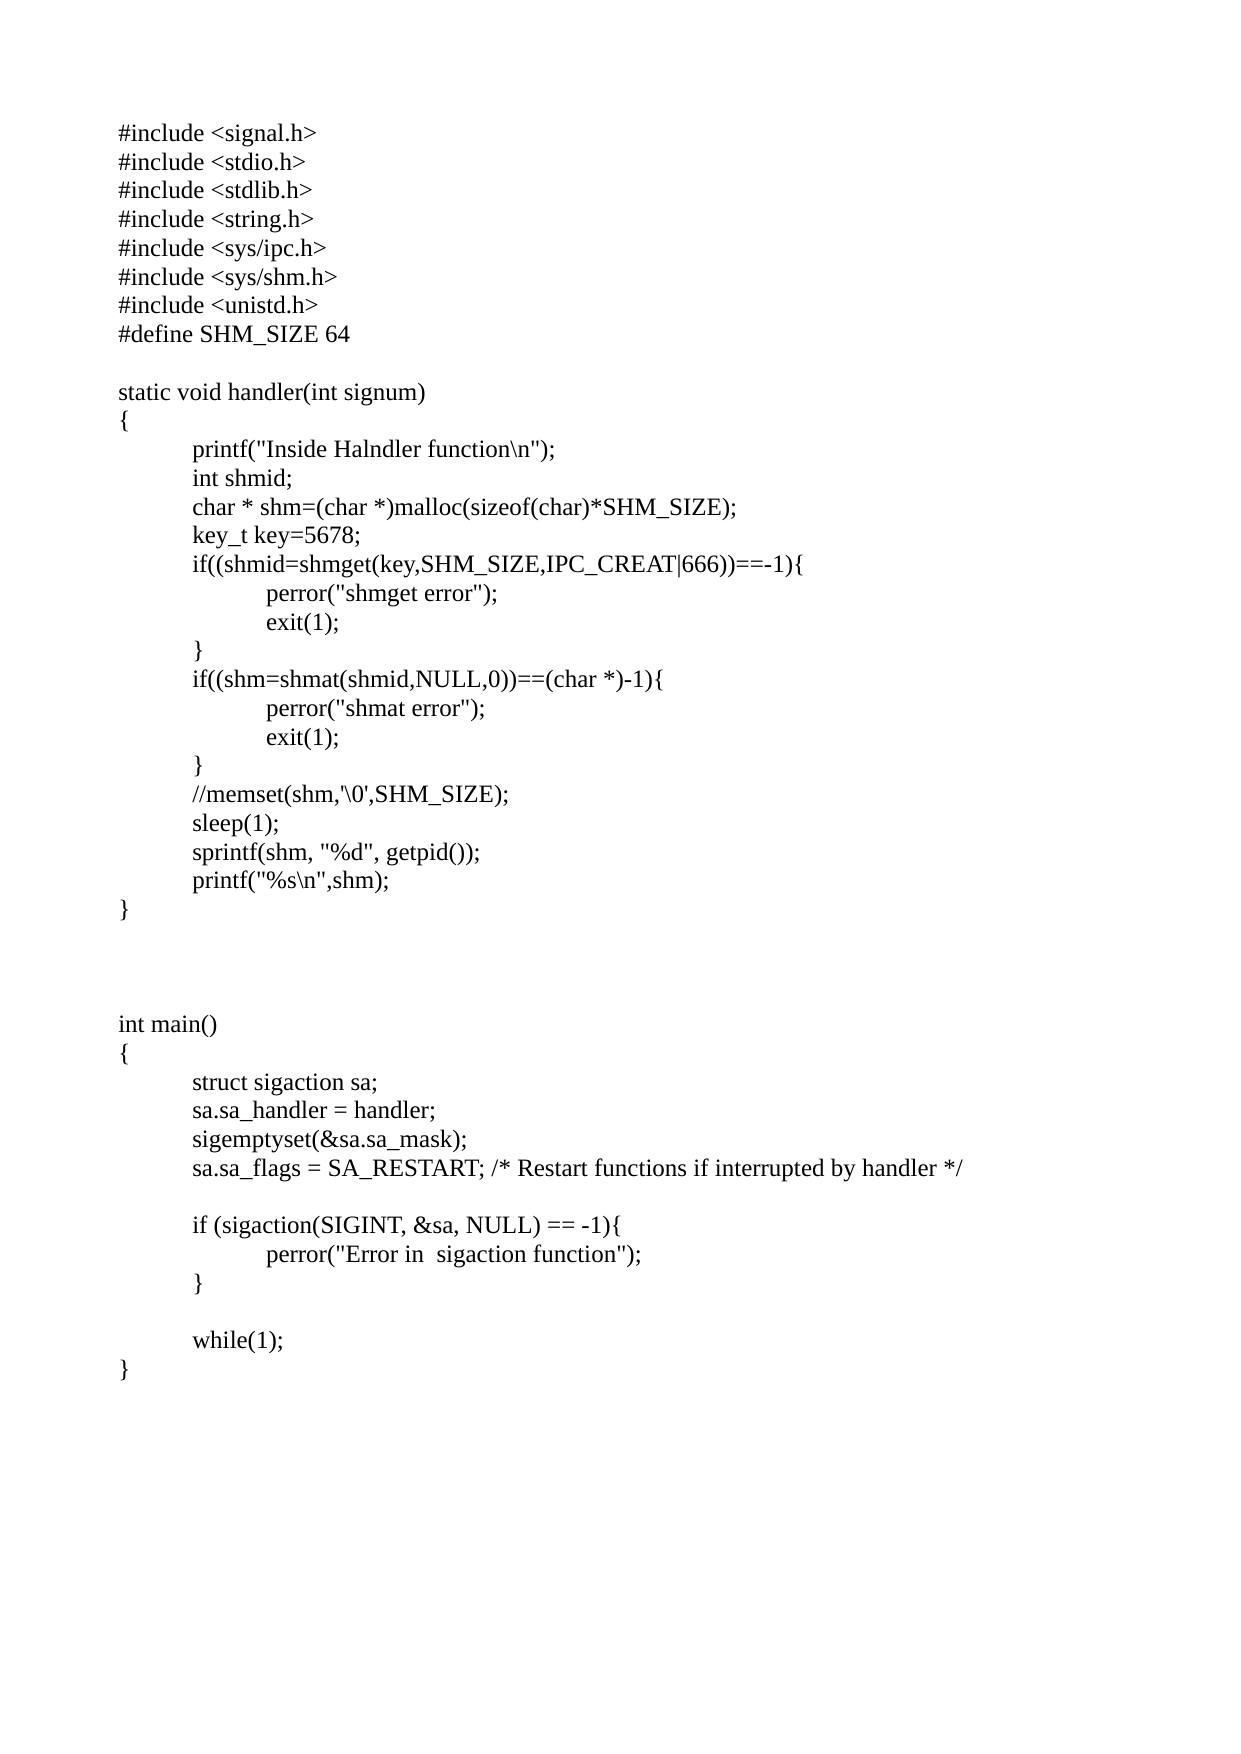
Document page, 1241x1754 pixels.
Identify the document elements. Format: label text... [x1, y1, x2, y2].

text } [118, 1354, 1122, 1383]
text char * shm=(char *)malloc(sizeof(char)*SHM_SIZE); [118, 492, 1122, 521]
text #include <unistd.h> [118, 291, 1122, 319]
text } [118, 1268, 1122, 1297]
text perror("shmat error"); [118, 693, 1122, 722]
text sleep(1); [118, 808, 1122, 837]
text //memset(shm,'\0',SHM_SIZE); [118, 779, 1122, 808]
text perror("Error in sigaction function"); [118, 1239, 1122, 1268]
text sigemptyset(&sa.sa_mask); [118, 1124, 1122, 1153]
text if((shm=shmat(shmid,NULL,0))==(char *)-1){ [118, 664, 1122, 693]
text { [118, 1038, 1122, 1067]
text #include <stdio.h> [118, 147, 1122, 176]
text } [118, 894, 1122, 923]
text printf("Inside Halndler function\n"); [118, 434, 1122, 463]
text exit(1); [118, 607, 1122, 636]
text key_t key=5678; [118, 521, 1122, 549]
text perror("shmget error"); [118, 578, 1122, 607]
text exit(1); [118, 722, 1122, 751]
text int shmid; [118, 463, 1122, 492]
text sa.sa_handler = handler; [118, 1096, 1122, 1124]
text { [118, 406, 1122, 434]
text while(1); [118, 1326, 1122, 1354]
text int main() [118, 1009, 1122, 1038]
text static void handler(int signum) [118, 377, 1122, 406]
text } [118, 636, 1122, 664]
text sa.sa_flags = SA_RESTART; /* Restart functions if interrupted by handler */ [118, 1153, 1122, 1182]
text #include <signal.h> [118, 118, 1122, 147]
text #include <sys/ipc.h> [118, 233, 1122, 262]
text } [118, 751, 1122, 779]
text #define SHM_SIZE 64 [118, 319, 1122, 348]
text if((shmid=shmget(key,SHM_SIZE,IPC_CREAT|666))==-1){ [118, 549, 1122, 578]
text struct sigaction sa; [118, 1067, 1122, 1096]
text sprintf(shm, "%d", getpid()); [118, 837, 1122, 866]
text #include <sys/shm.h> [118, 262, 1122, 291]
text #include <string.h> [118, 204, 1122, 233]
text if (sigaction(SIGINT, &sa, NULL) == -1){ [118, 1211, 1122, 1239]
text #include <stdlib.h> [118, 176, 1122, 204]
text printf("%s\n",shm); [118, 866, 1122, 894]
